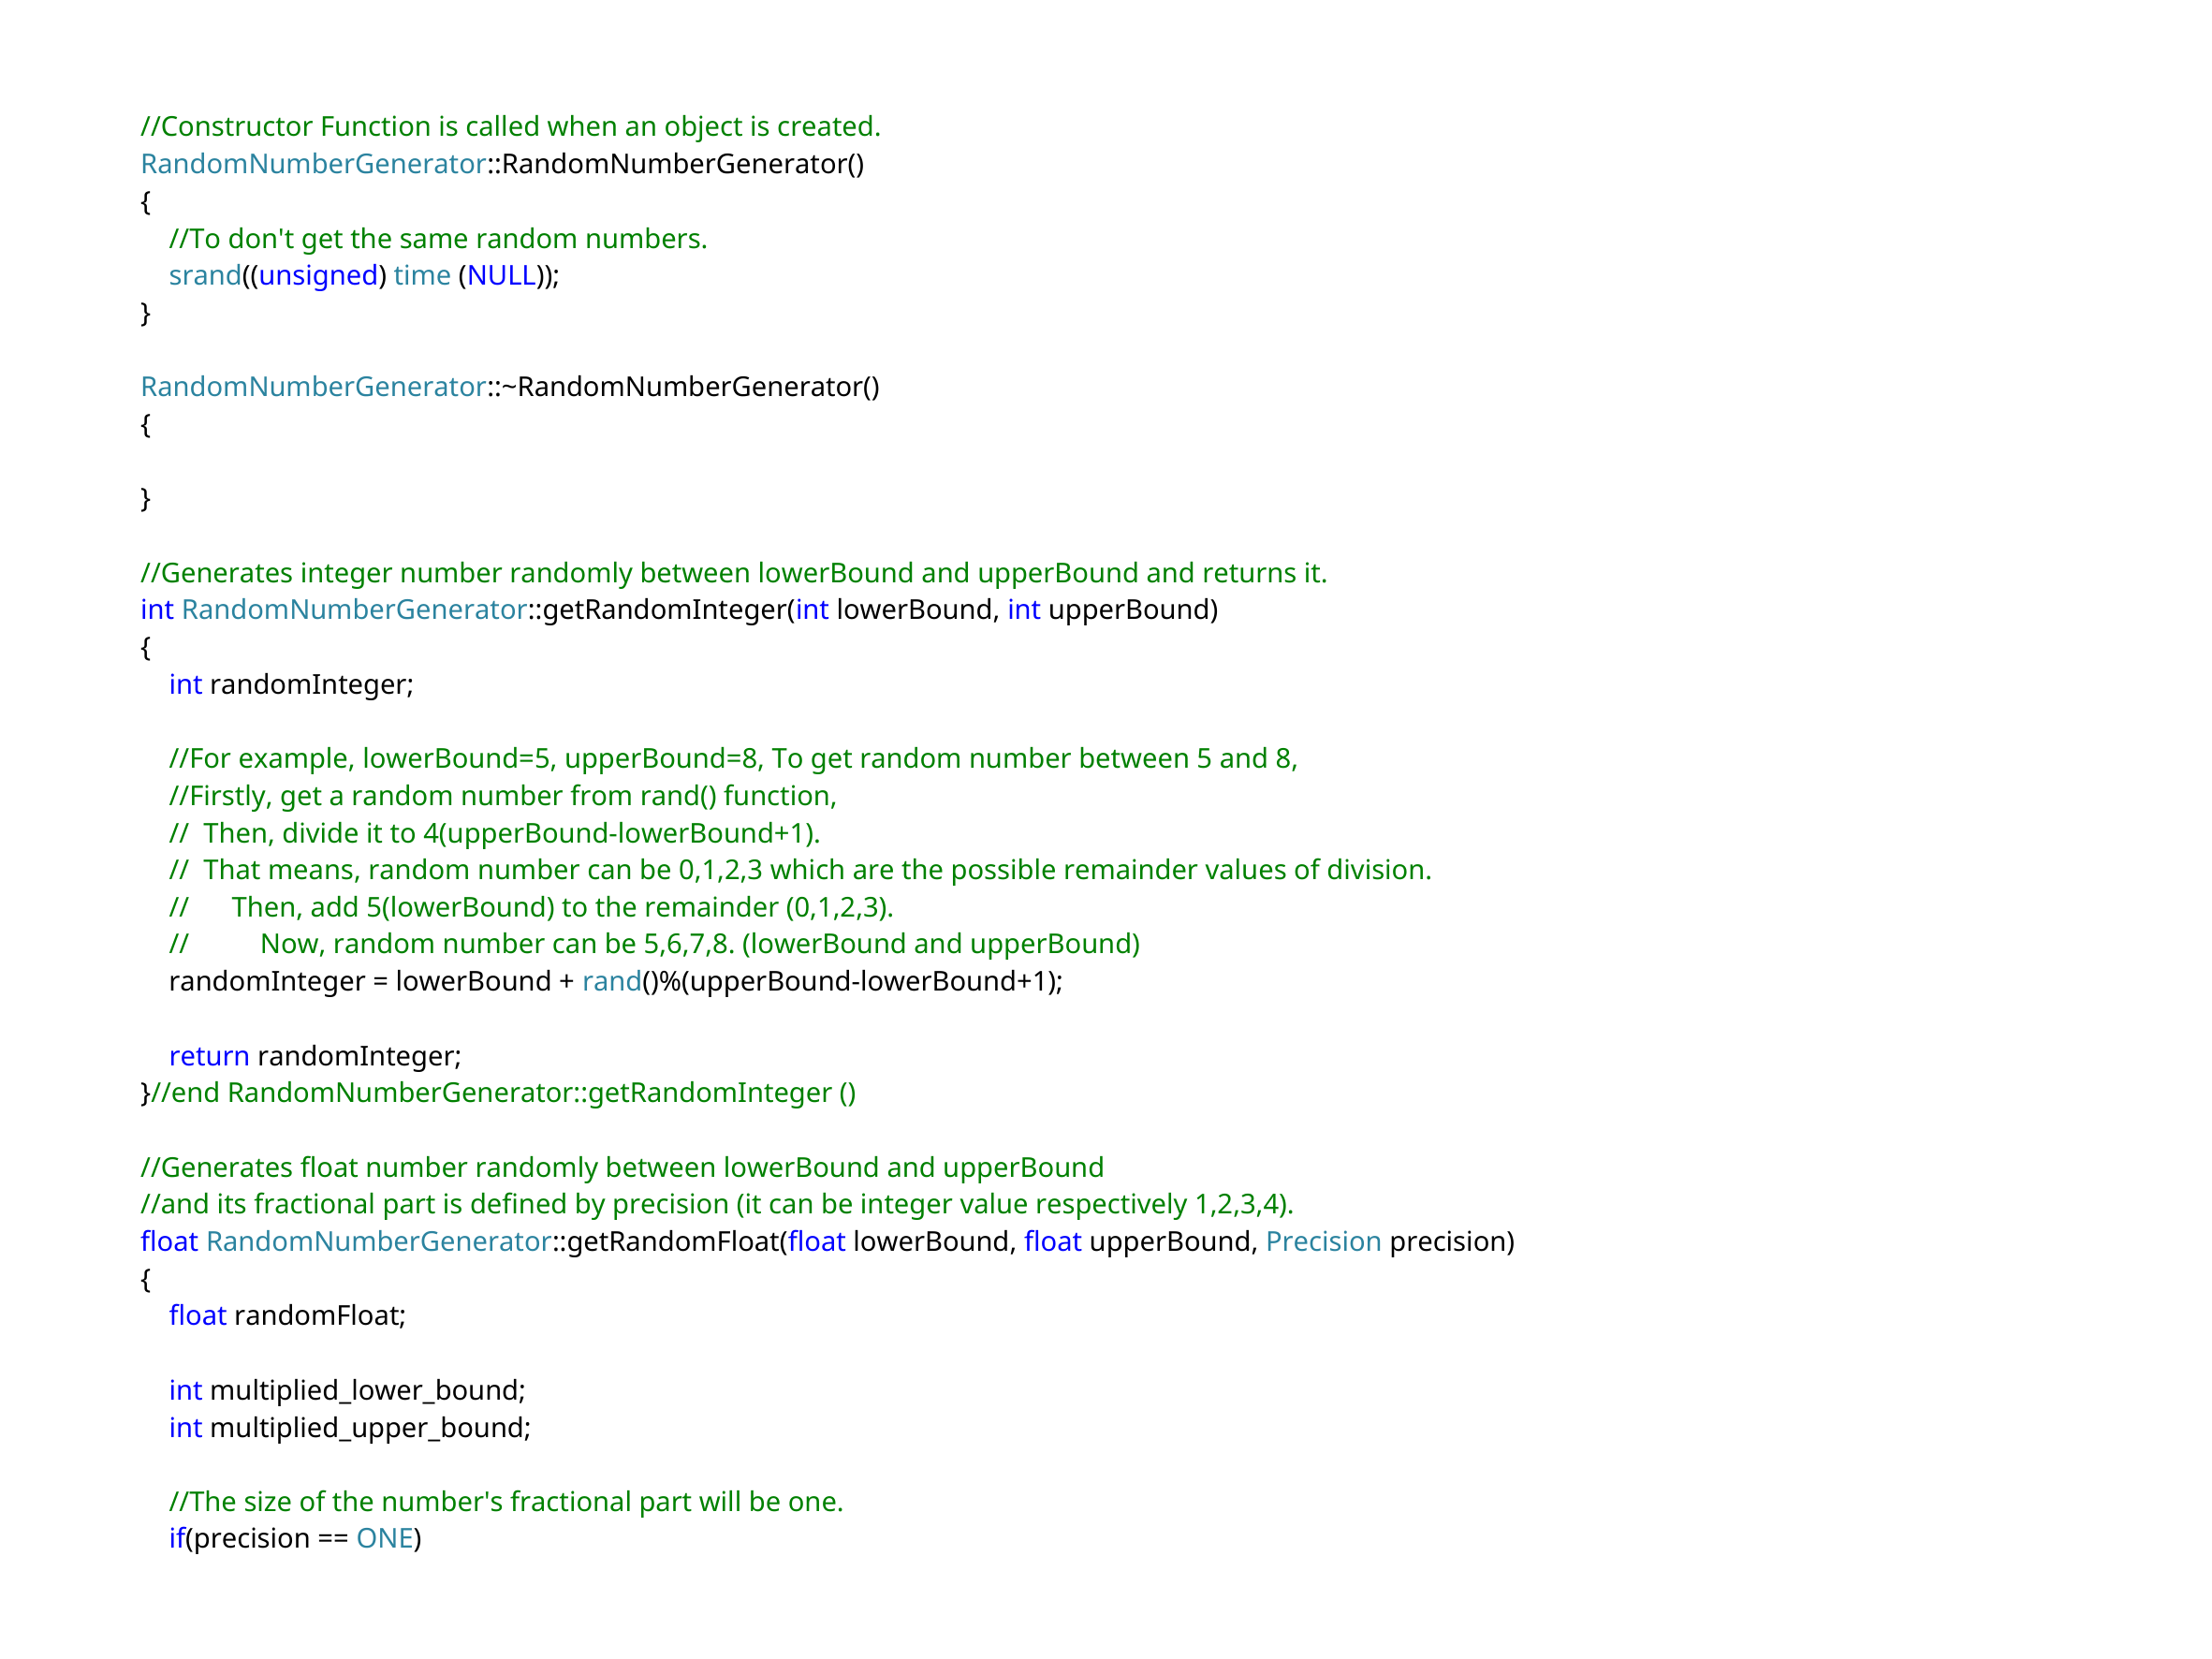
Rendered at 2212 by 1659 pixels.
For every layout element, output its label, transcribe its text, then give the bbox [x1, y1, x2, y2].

text //For example, lowerBound=5, upperBound=8, To get random number between 5 and 8, [140, 739, 2071, 776]
text int RandomNumberGenerator::getRandomInteger(int lowerBound, int upperBound) [140, 591, 2071, 627]
text //Constructor Function is called when an object is created. [140, 108, 2071, 144]
text } [140, 293, 2071, 330]
text float RandomNumberGenerator::getRandomFloat(float lowerBound, float upperBound, Precision precision) [140, 1222, 2071, 1259]
text int multiplied_lower_bound; [140, 1371, 2071, 1408]
text //Generates integer number randomly between lowerBound and upperBound and returns it. [140, 553, 2071, 591]
text { [140, 627, 2071, 665]
text //The size of the number's fractional part will be one. [140, 1482, 2071, 1520]
text // That means, random number can be 0,1,2,3 which are the possible remainder values of division. [140, 850, 2071, 888]
text RandomNumberGenerator::RandomNumberGenerator() [140, 144, 2071, 182]
text }//end RandomNumberGenerator::getRandomInteger () [140, 1074, 2071, 1110]
text { [140, 404, 2071, 442]
text // Now, random number can be 5,6,7,8. (lowerBound and upperBound) [140, 925, 2071, 962]
text } [140, 479, 2071, 516]
text float randomFloat; [140, 1297, 2071, 1333]
text if(precision == ONE) [140, 1520, 2071, 1556]
text { [140, 182, 2071, 219]
text int randomInteger; [140, 665, 2071, 702]
text //Firstly, get a random number from rand() function, [140, 776, 2071, 814]
text return randomInteger; [140, 1036, 2071, 1074]
text //To don't get the same random numbers. [140, 219, 2071, 256]
text //Generates float number randomly between lowerBound and upperBound [140, 1148, 2071, 1185]
text // Then, divide it to 4(upperBound-lowerBound+1). [140, 814, 2071, 850]
text srand((unsigned) time (NULL)); [140, 256, 2071, 293]
text // Then, add 5(lowerBound) to the remainder (0,1,2,3). [140, 888, 2071, 925]
text RandomNumberGenerator::~RandomNumberGenerator() [140, 367, 2071, 404]
text { [140, 1259, 2071, 1297]
text //and its fractional part is defined by precision (it can be integer value respectively 1,2,3,4). [140, 1185, 2071, 1222]
text int multiplied_upper_bound; [140, 1408, 2071, 1445]
text randomInteger = lowerBound + rand()%(upperBound-lowerBound+1); [140, 962, 2071, 999]
